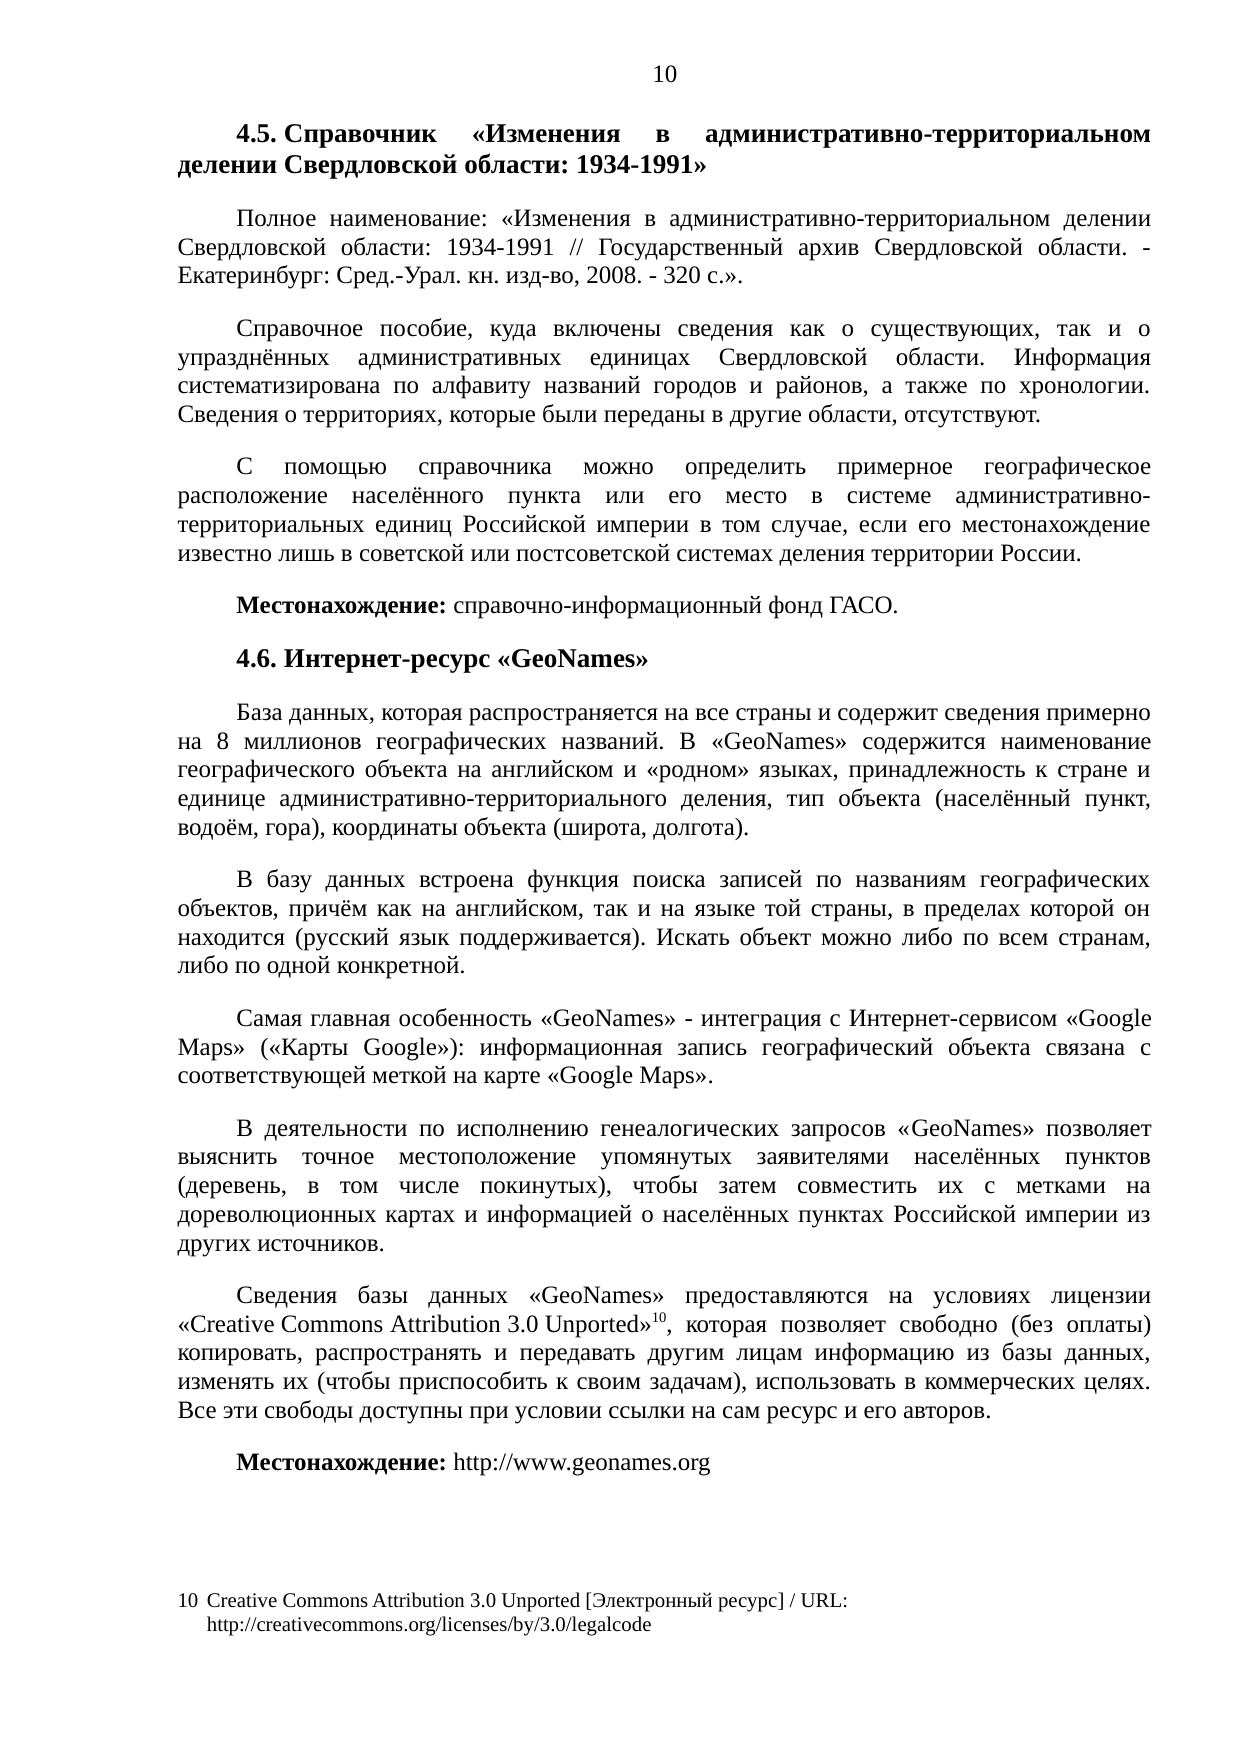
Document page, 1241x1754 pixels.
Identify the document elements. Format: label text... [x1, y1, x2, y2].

text Полное наименование: «Изменения в административно-территориальном делении Свердловской области: 1934-1991 // Государственный архив Свердловской области. - Екатеринбург: Сред.-Урал. кн. изд-во, 2008. - 320 с.». [177, 203, 1152, 289]
text Местонахождение: http://www.geonames.org [177, 1447, 1152, 1476]
text В деятельности по исполнению генеалогических запросов «GeoNames» позволяет выяснить точное местоположение упомянутых заявителями населённых пунктов (деревень, в том числе покинутых), чтобы затем совместить их с метками на дореволюционных картах и информацией о населённых пунктах Российской империи из других источников. [177, 1113, 1152, 1256]
text Самая главная особенность «GeoNames» - интеграция с Интернет-сервисом «Google Maps» («Карты Google»): информационная запись географический объекта связана с соответствующей меткой на карте «Google Maps». [177, 1003, 1152, 1089]
text Справочное пособие, куда включены сведения как о существующих, так и о упразднённых административных единицах Свердловской области. Информация систематизирована по алфавиту названий городов и районов, а также по хронологии. Сведения о территориях, которые были переданы в другие области, отсутствуют. [177, 313, 1152, 428]
text Местонахождение: справочно-информационный фонд ГАСО. [177, 590, 1152, 619]
text Сведения базы данных «GeoNames» предоставляются на условиях лицензии «Creative Commons Attribution 3.0 Unported», которая позволяет свободно (без оплаты) копировать, распространять и передавать другим лицам информацию из базы данных, изменять их (чтобы приспособить к своим задачам), использовать в коммерческих целях. Все эти свободы доступны при условии ссылки на сам ресурс и его авторов. [177, 1280, 1152, 1424]
list Интернет-ресурс «GeoNames» [177, 642, 1152, 673]
text В базу данных встроена функция поиска записей по названиям географических объектов, причём как на английском, так и на языке той страны, в пределах которой он находится (русский язык поддерживается). Искать объект можно либо по всем странам, либо по одной конкретной. [177, 864, 1152, 979]
text С помощью справочника можно определить примерное географическое расположение населённого пункта или его место в системе административно-территориальных единиц Российской империи в том случае, если его местонахождение известно лишь в советской или постсоветской системах деления территории России. [177, 451, 1152, 566]
list Справочник «Изменения в административно-территориальном делении Свердловской области: 1934-1991» [177, 117, 1152, 179]
text Creative Commons Attribution 3.0 Unported [Электронный ресурс] / URL: http://creativecommons.org/licenses/by/3.0/legalcode [177, 1588, 1152, 1636]
text База данных, которая распространяется на все страны и содержит сведения примерно на 8 миллионов географических названий. В «GeoNames» содержится наименование географического объекта на английском и «родном» языках, принадлежность к стране и единице административно-территориального деления, тип объекта (населённый пункт, водоём, гора), координаты объекта (широта, долгота). [177, 697, 1152, 841]
